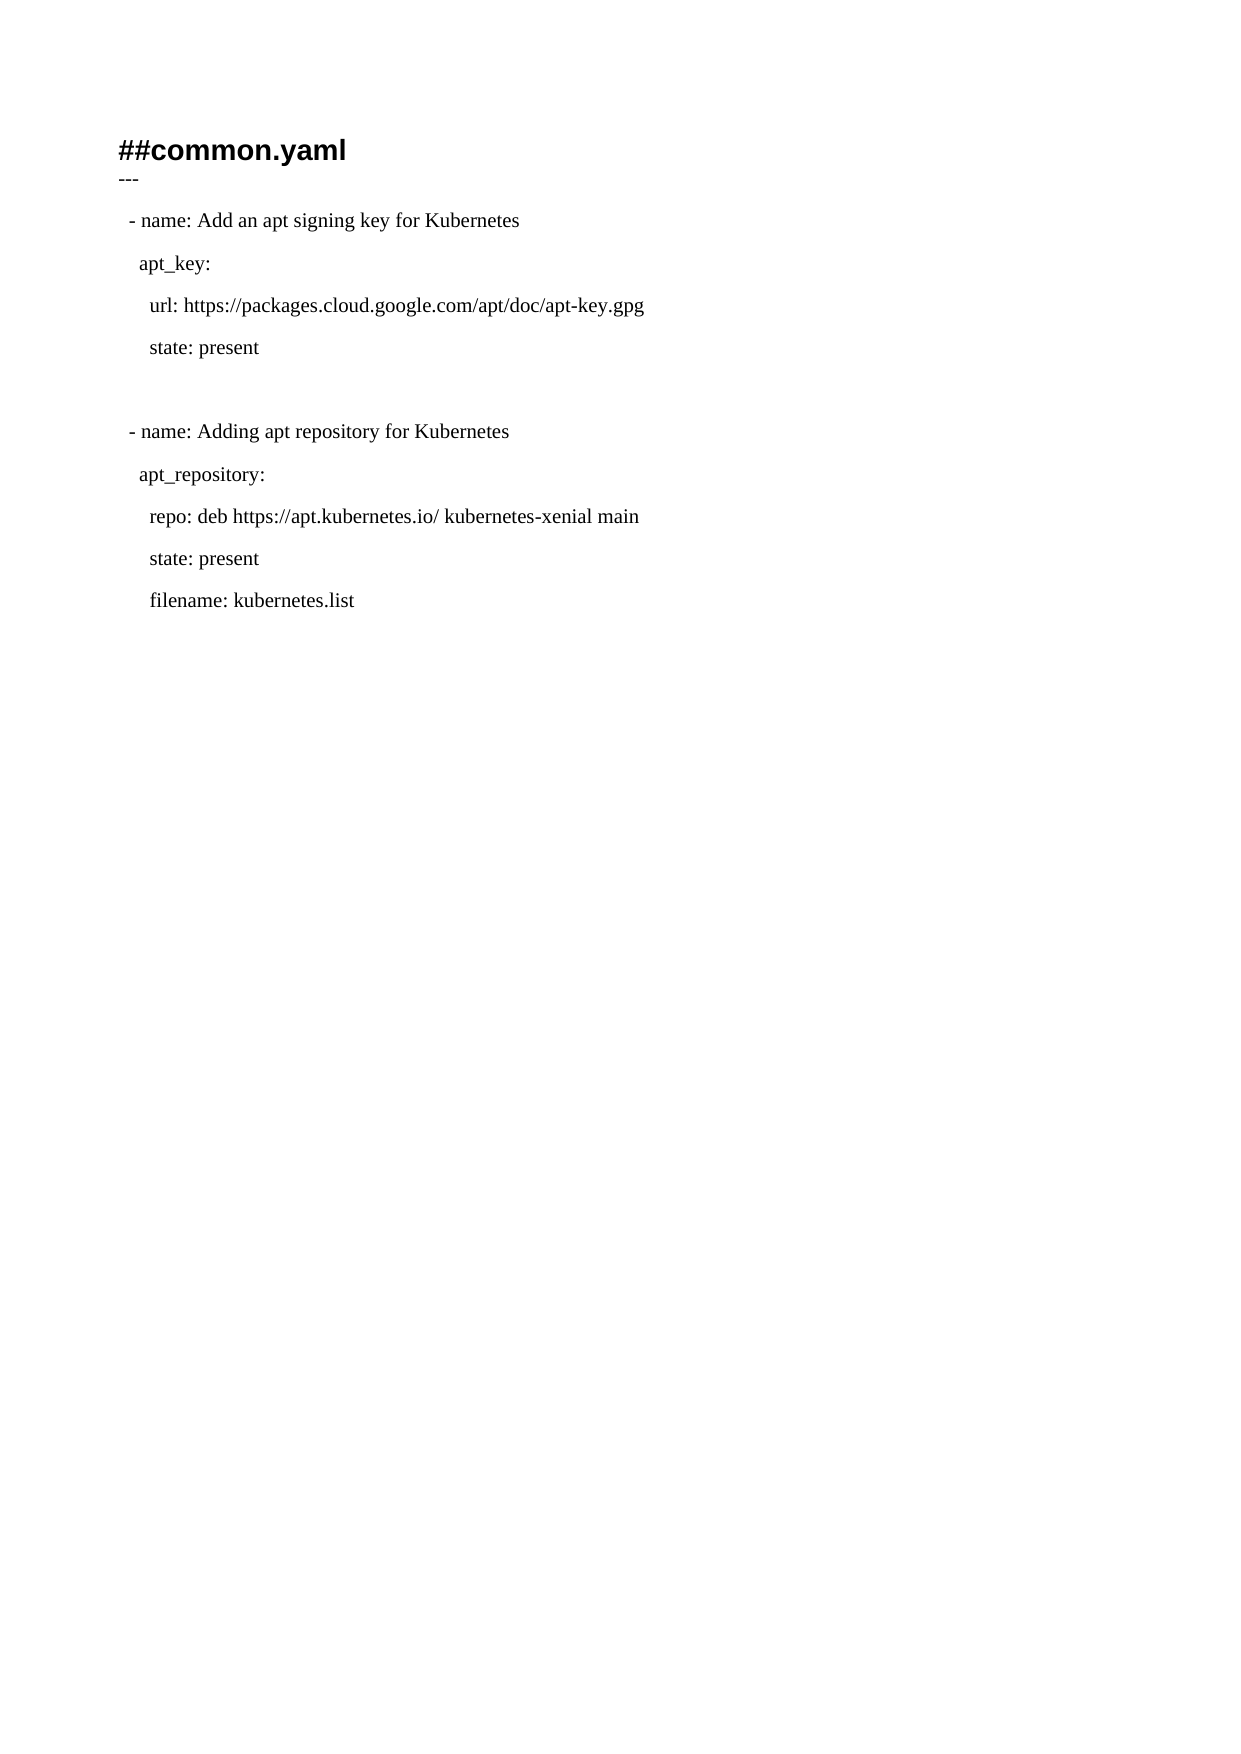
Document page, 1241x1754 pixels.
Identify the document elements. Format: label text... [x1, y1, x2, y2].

text repo: deb https://apt.kubernetes.io/ kubernetes-xenial main [118, 504, 1122, 528]
text filename: kubernetes.list [118, 588, 1122, 612]
text state: present [118, 546, 1122, 570]
text - name: Adding apt repository for Kubernetes [118, 419, 1122, 443]
subtitle ##common.yaml [118, 133, 1122, 166]
text apt_key: [118, 251, 1122, 275]
text state: present [118, 335, 1122, 359]
text - name: Add an apt signing key for Kubernetes [118, 208, 1122, 232]
text apt_repository: [118, 462, 1122, 486]
text --- [118, 166, 1122, 190]
text url: https://packages.cloud.google.com/apt/doc/apt-key.gpg [118, 293, 1122, 317]
